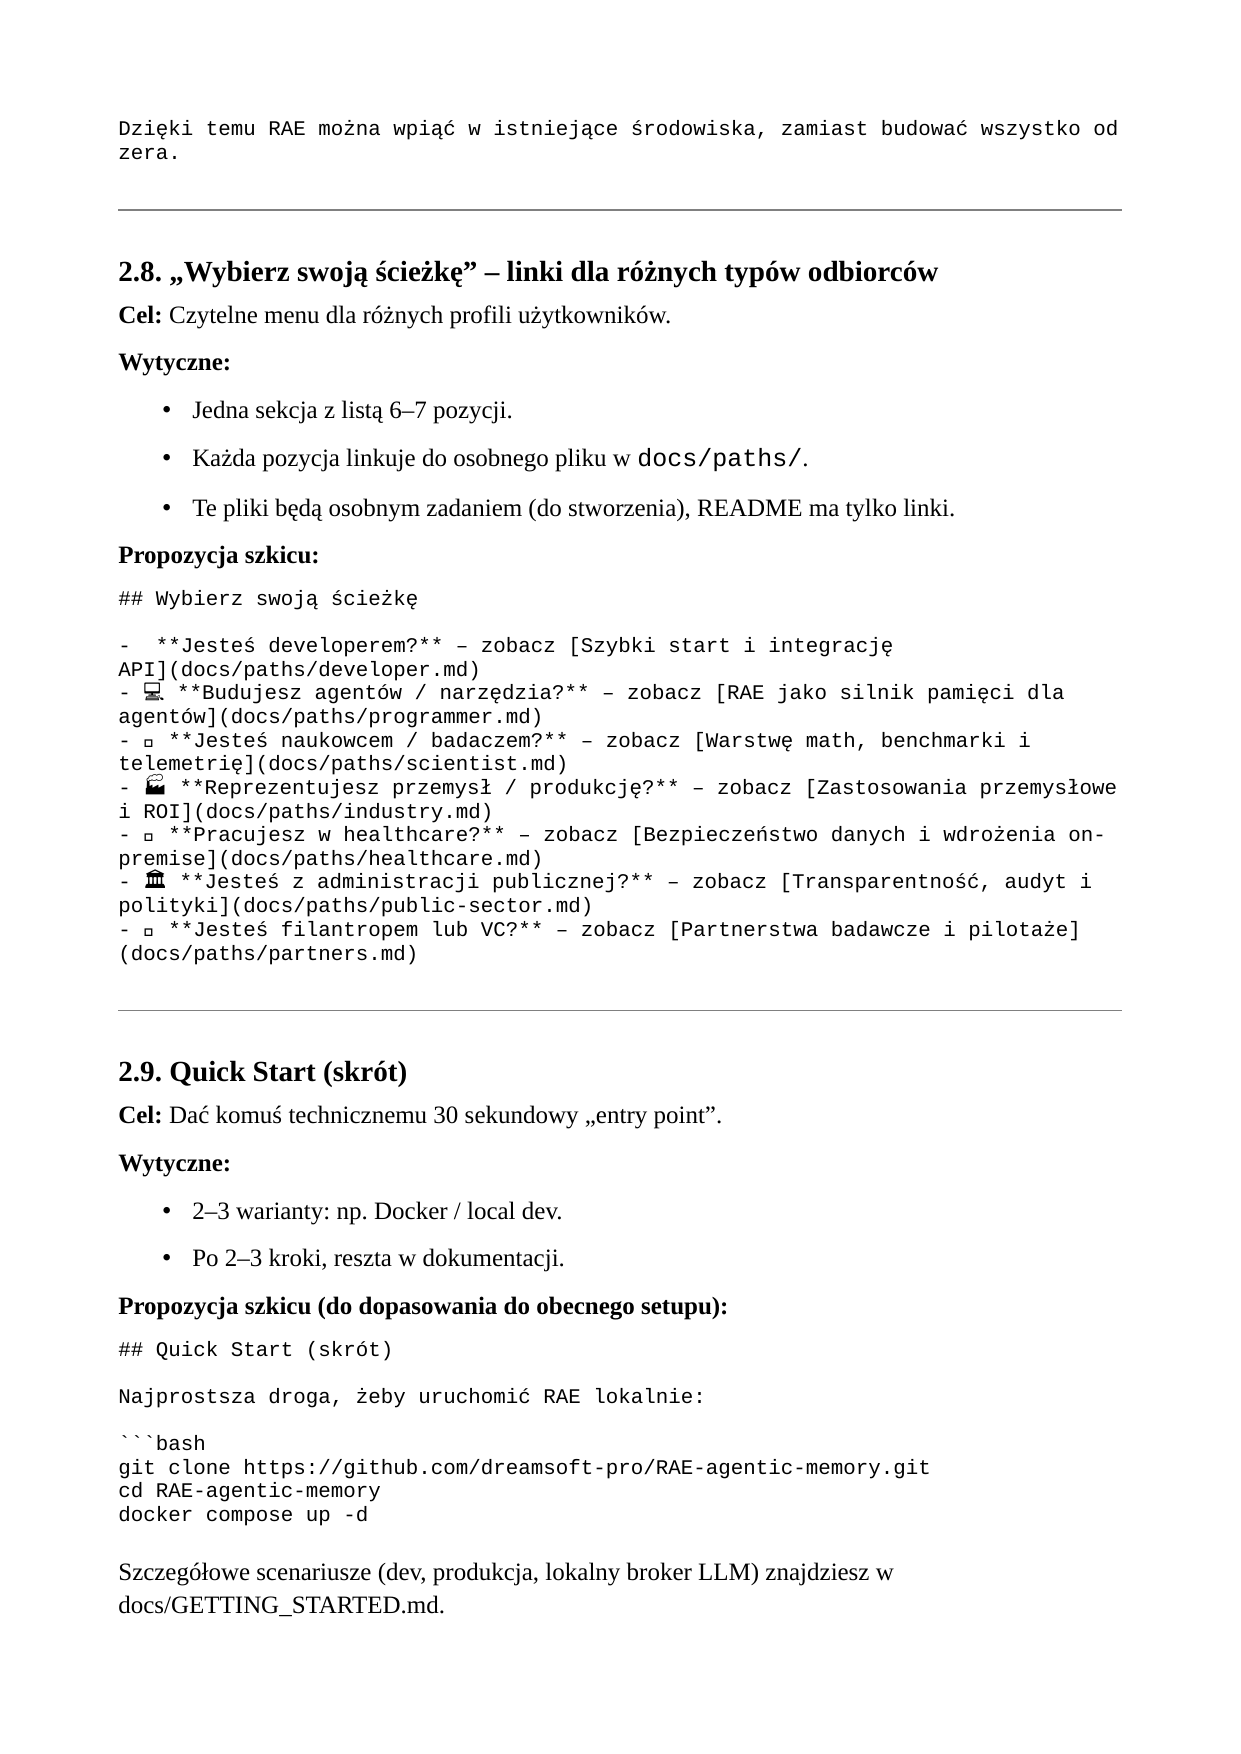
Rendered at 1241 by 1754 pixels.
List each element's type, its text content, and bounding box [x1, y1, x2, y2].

text Dzięki temu RAE można wpiąć w istniejące środowiska, zamiast budować wszystko od zera. [118, 118, 1122, 165]
text Cel: Dać komuś technicznemu 30 sekundowy „entry point”. [118, 1101, 1122, 1129]
subtitle 2.8. „Wybierz swoją ścieżkę” – linki dla różnych typów odbiorców [118, 254, 1122, 287]
text - 🏭 **Reprezentujesz przemysł / produkcję?** – zobacz [Zastosowania przemysłowe i ROI](docs/paths/industry.md) [118, 777, 1122, 824]
text - 👨‍💻 **Jesteś developerem?** – zobacz [Szybki start i integrację API](docs/paths/developer.md) [118, 635, 1122, 682]
text git clone https://github.com/dreamsoft-pro/RAE-agentic-memory.git [118, 1457, 1122, 1480]
text ## Wybierz swoją ścieżkę [118, 588, 1122, 611]
text - 💻 **Budujesz agentów / narzędzia?** – zobacz [RAE jako silnik pamięci dla agentów](docs/paths/programmer.md) [118, 682, 1122, 730]
text - 🧪 **Jesteś naukowcem / badaczem?** – zobacz [Warstwę math, benchmarki i telemetrię](docs/paths/scientist.md) [118, 730, 1122, 777]
list 2–3 warianty: np. Docker / local dev. [162, 1196, 1122, 1224]
text Propozycja szkicu: [118, 540, 1122, 569]
text Cel: Czytelne menu dla różnych profili użytkowników. [118, 300, 1122, 328]
text Wytyczne: [118, 1148, 1122, 1177]
list Jedna sekcja z listą 6–7 pozycji. [162, 395, 1122, 424]
text - 🤝 **Jesteś filantropem lub VC?** – zobacz [Partnerstwa badawcze i pilotaże](docs/paths/partners.md) [118, 919, 1122, 966]
text - 🏥 **Pracujesz w healthcare?** – zobacz [Bezpieczeństwo danych i wdrożenia on-premise](docs/paths/healthcare.md) [118, 824, 1122, 872]
list Te pliki będą osobnym zadaniem (do stworzenia), README ma tylko linki. [162, 493, 1122, 521]
text cd RAE-agentic-memory [118, 1480, 1122, 1504]
text Szczegółowe scenariusze (dev, produkcja, lokalny broker LLM) znajdziesz w docs/GETTING_STARTED.md. [118, 1557, 1122, 1619]
text Wytyczne: [118, 347, 1122, 376]
text docker compose up -d [118, 1504, 1122, 1528]
text ## Quick Start (skrót) [118, 1338, 1122, 1362]
list Każda pozycja linkuje do osobnego pliku w docs/paths/. [162, 443, 1122, 473]
subtitle 2.9. Quick Start (skrót) [118, 1054, 1122, 1088]
text - 🏛 **Jesteś z administracji publicznej?** – zobacz [Transparentność, audyt i polityki](docs/paths/public-sector.md) [118, 872, 1122, 919]
text Propozycja szkicu (do dopasowania do obecnego setupu): [118, 1291, 1122, 1320]
list Po 2–3 kroki, reszta w dokumentacji. [162, 1243, 1122, 1272]
text Najprostsza droga, żeby uruchomić RAE lokalnie: [118, 1386, 1122, 1409]
text ```bash [118, 1433, 1122, 1457]
